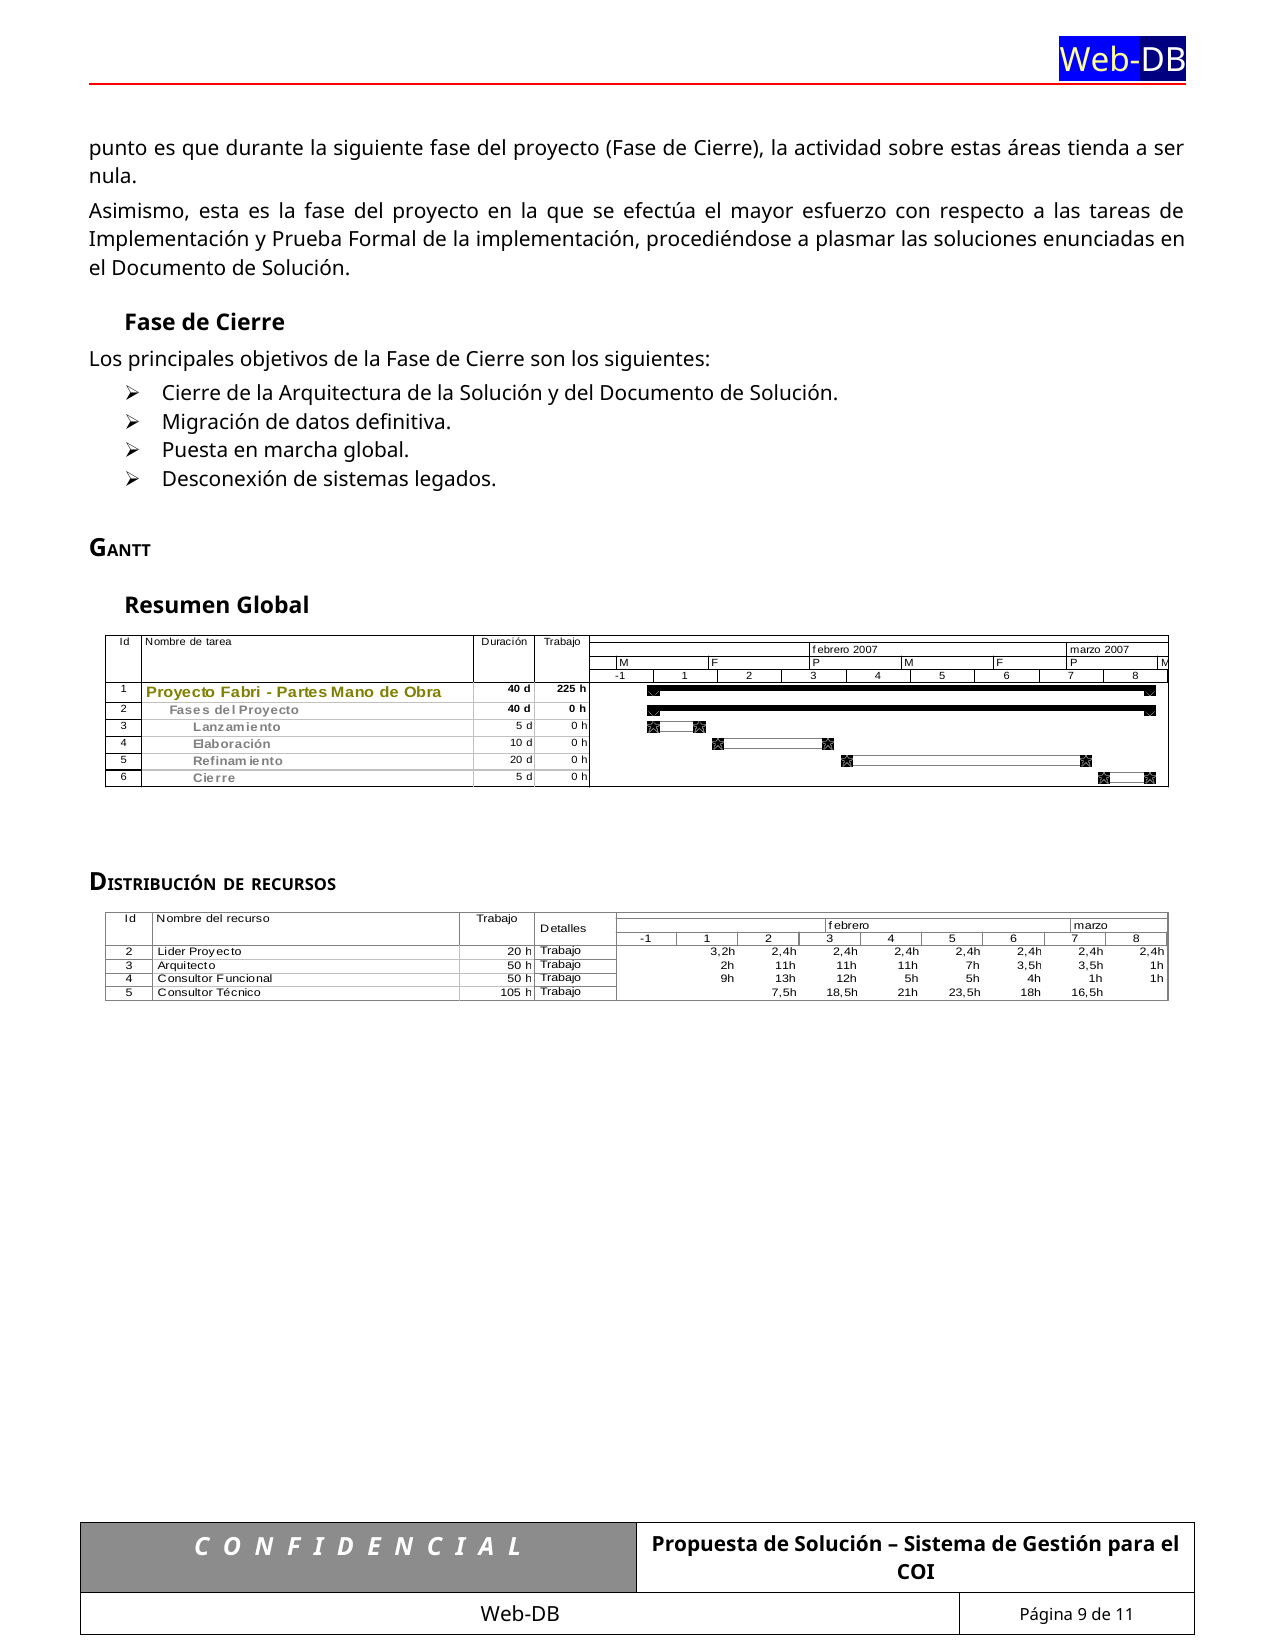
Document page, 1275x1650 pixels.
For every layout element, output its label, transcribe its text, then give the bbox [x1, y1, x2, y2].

subtitle Gantt [89, 530, 1186, 564]
subtitle Distribución de recursos [89, 863, 1186, 897]
list Migración de datos definitiva. [124, 407, 1186, 435]
list Cierre de la Arquitectura de la Solución y del Documento de Solución. [124, 378, 1186, 407]
text punto es que durante la siguiente fase del proyecto (Fase de Cierre), la actividad sobre estas áreas tienda a ser nula. [89, 133, 1186, 190]
text Asimismo, esta es la fase del proyecto en la que se efectúa el mayor esfuerzo con respecto a las tareas de Implementación y Prueba Formal de la implementación, procediéndose a plasmar las soluciones enunciadas en el Documento de Solución. [89, 196, 1186, 281]
subtitle Resumen Global [124, 589, 1186, 620]
subtitle Fase de Cierre [124, 306, 1186, 338]
list Puesta en marcha global. [124, 435, 1186, 464]
list Desconexión de sistemas legados. [124, 464, 1186, 492]
text Los principales objetivos de la Fase de Cierre son los siguientes: [89, 344, 1186, 372]
